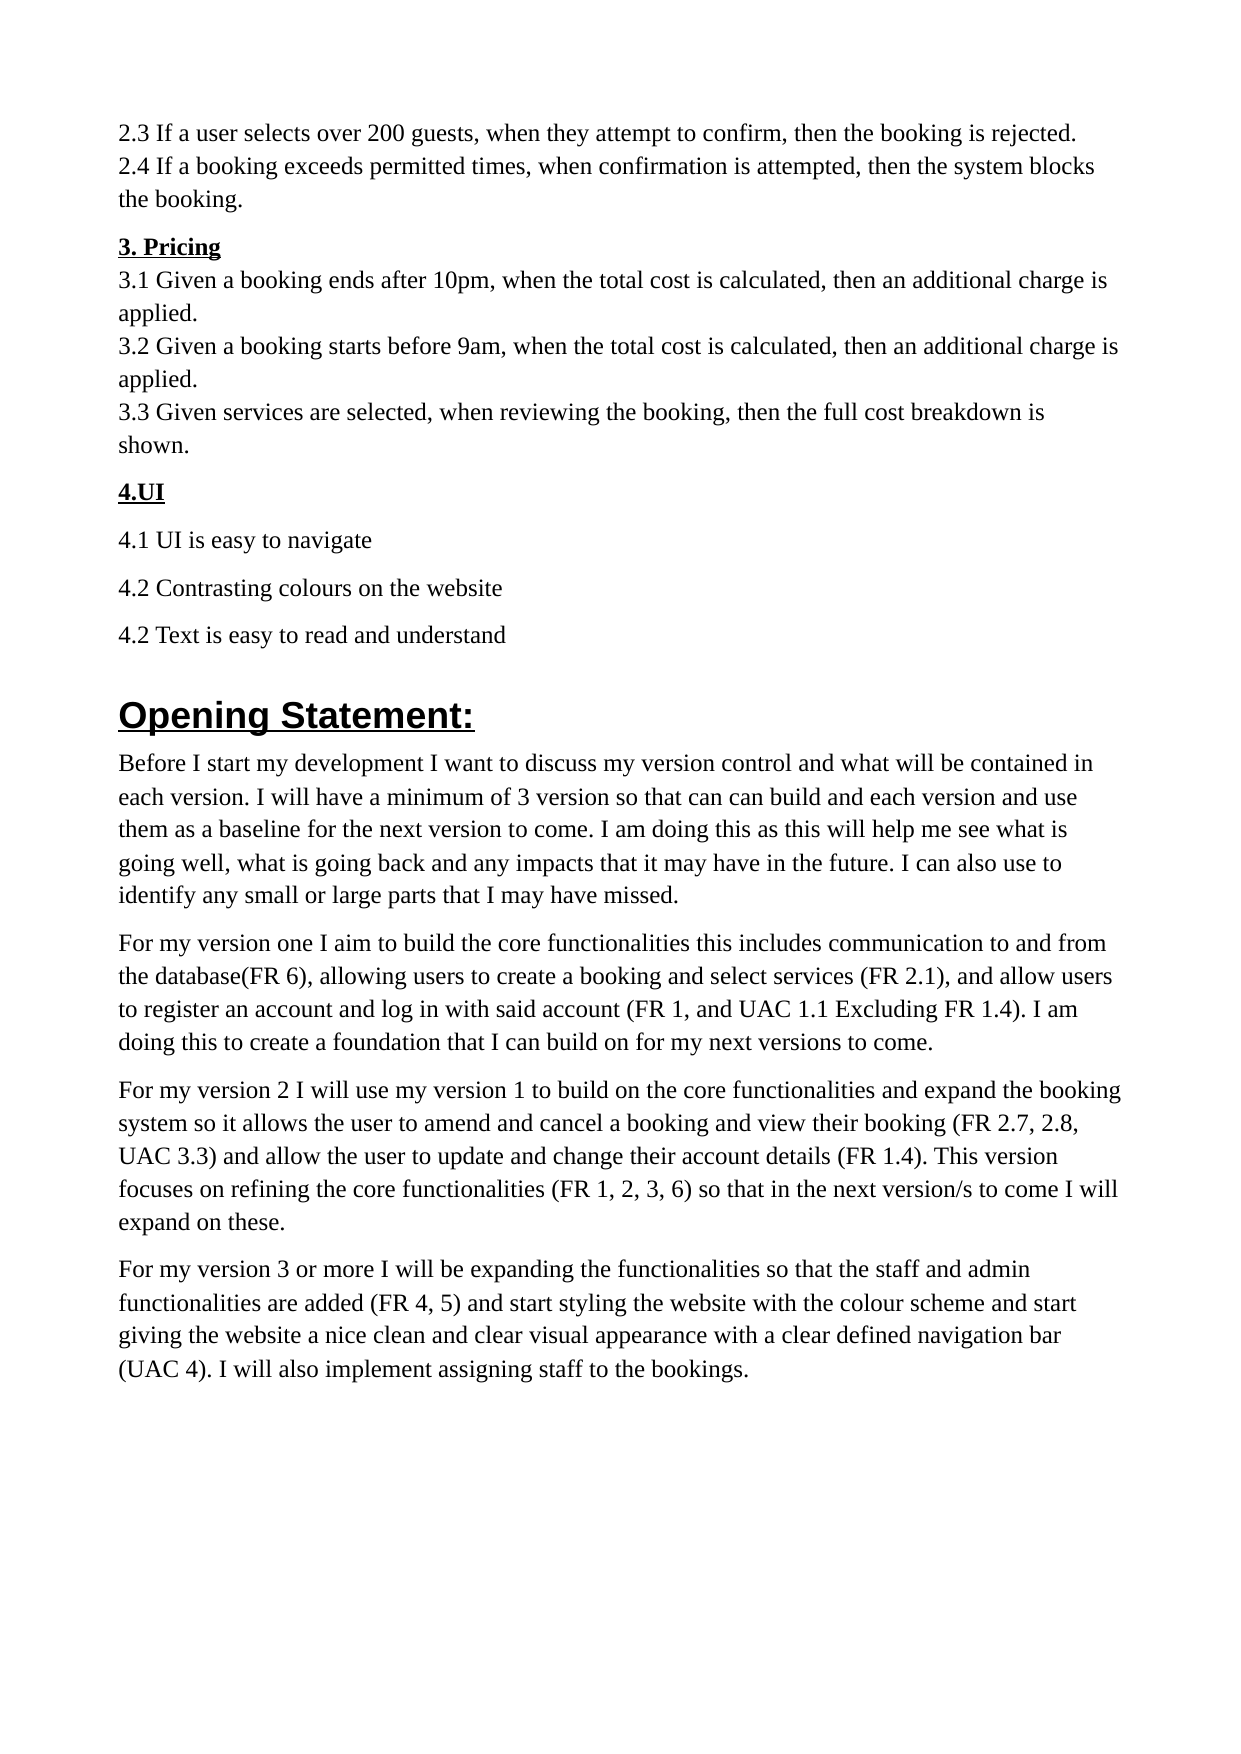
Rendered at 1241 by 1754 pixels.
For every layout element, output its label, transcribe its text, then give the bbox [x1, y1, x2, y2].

text Before I start my development I want to discuss my version control and what will be contained in each version. I will have a minimum of 3 version so that can can build and each version and use them as a baseline for the next version to come. I am doing this as this will help me see what is going well, what is going back and any impacts that it may have in the future. I can also use to identify any small or large parts that I may have missed. [118, 748, 1122, 909]
text 2.3 If a user selects over 200 guests, when they attempt to confirm, then the booking is rejected. 2.4 If a booking exceeds permitted times, when confirmation is attempted, then the system blocks the booking. [118, 118, 1122, 213]
text 3. Pricing 3.1 Given a booking ends after 10pm, when the total cost is calculated, then an additional charge is applied. 3.2 Given a booking starts before 9am, when the total cost is calculated, then an additional charge is applied. 3.3 Given services are selected, when reviewing the booking, then the full cost breakdown is shown. [118, 232, 1122, 459]
subtitle Opening Statement: [118, 693, 1122, 736]
text 4.2 Contrasting colours on the website [118, 573, 1122, 601]
text For my version 2 I will use my version 1 to build on the core functionalities and expand the booking system so it allows the user to amend and cancel a booking and view their booking (FR 2.7, 2.8, UAC 3.3) and allow the user to update and change their account details (FR 1.4). This version focuses on refining the core functionalities (FR 1, 2, 3, 6) so that in the next version/s to come I will expand on these. [118, 1075, 1122, 1236]
text 4.2 Text is easy to read and understand [118, 620, 1122, 649]
text 4.UI [118, 477, 1122, 506]
text For my version 3 or more I will be expanding the functionalities so that the staff and admin functionalities are added (FR 4, 5) and start styling the website with the colour scheme and start giving the website a nice clean and clear visual appearance with a clear defined navigation bar (UAC 4). I will also implement assigning staff to the bookings. [118, 1254, 1122, 1382]
text For my version one I aim to build the core functionalities this includes communication to and from the database(FR 6), allowing users to create a booking and select services (FR 2.1), and allow users to register an account and log in with said account (FR 1, and UAC 1.1 Excluding FR 1.4). I am doing this to create a foundation that I can build on for my next versions to come. [118, 928, 1122, 1056]
text 4.1 UI is easy to navigate [118, 525, 1122, 554]
